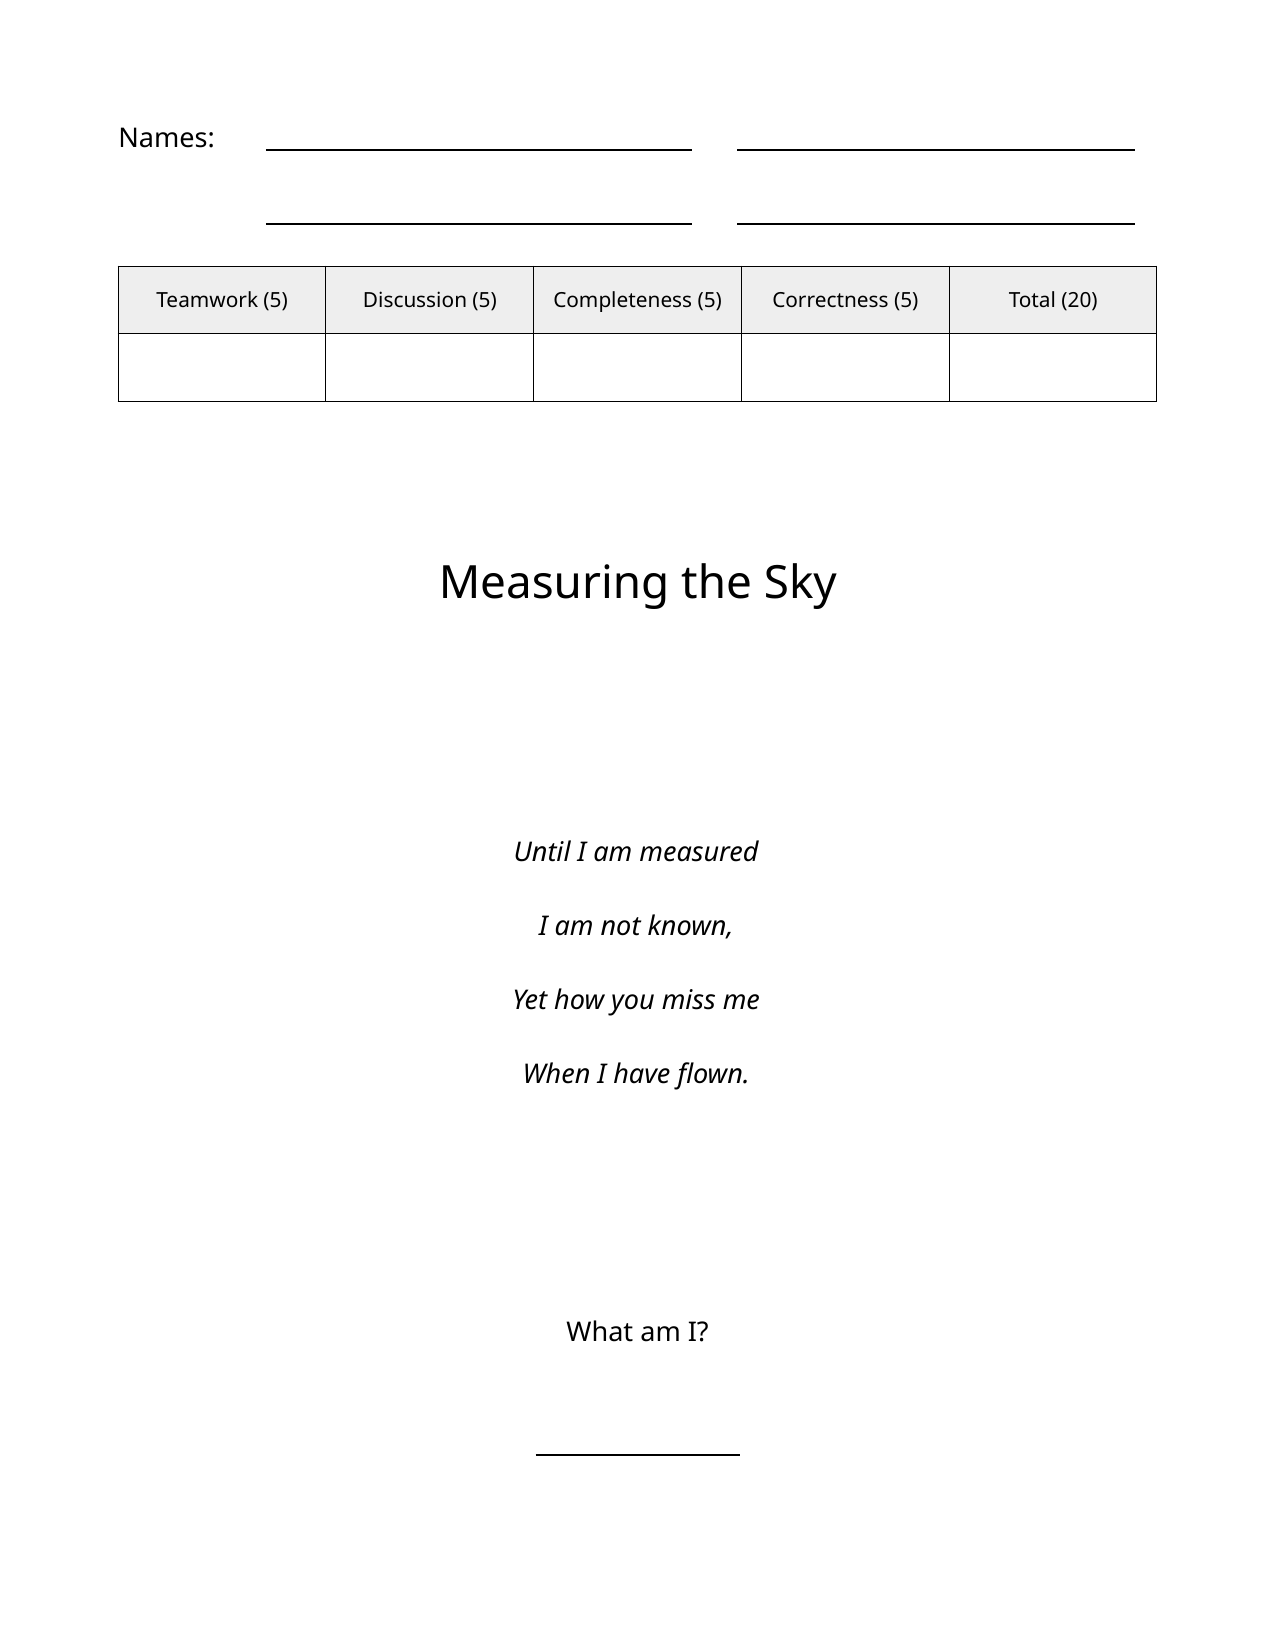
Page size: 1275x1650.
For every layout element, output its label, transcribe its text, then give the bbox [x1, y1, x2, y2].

table_cell [742, 334, 949, 401]
text When I have flown. [118, 1054, 1157, 1091]
text Measuring the Sky [118, 549, 1157, 612]
table_header Teamwork (5) [119, 267, 325, 333]
table_header Discussion (5) [326, 267, 533, 333]
table_header Total (20) [950, 267, 1156, 333]
table_cell [534, 334, 741, 401]
text Names: [118, 118, 1157, 155]
table_header Correctness (5) [742, 267, 949, 333]
table_cell [326, 334, 533, 401]
text Yet how you miss me [118, 980, 1157, 1017]
text What am I? [118, 1312, 1157, 1349]
table_cell [950, 334, 1156, 401]
table_header Completeness (5) [534, 267, 741, 333]
text I am not known, [118, 907, 1157, 943]
text Until I am measured [118, 833, 1157, 870]
table_cell [119, 334, 325, 401]
